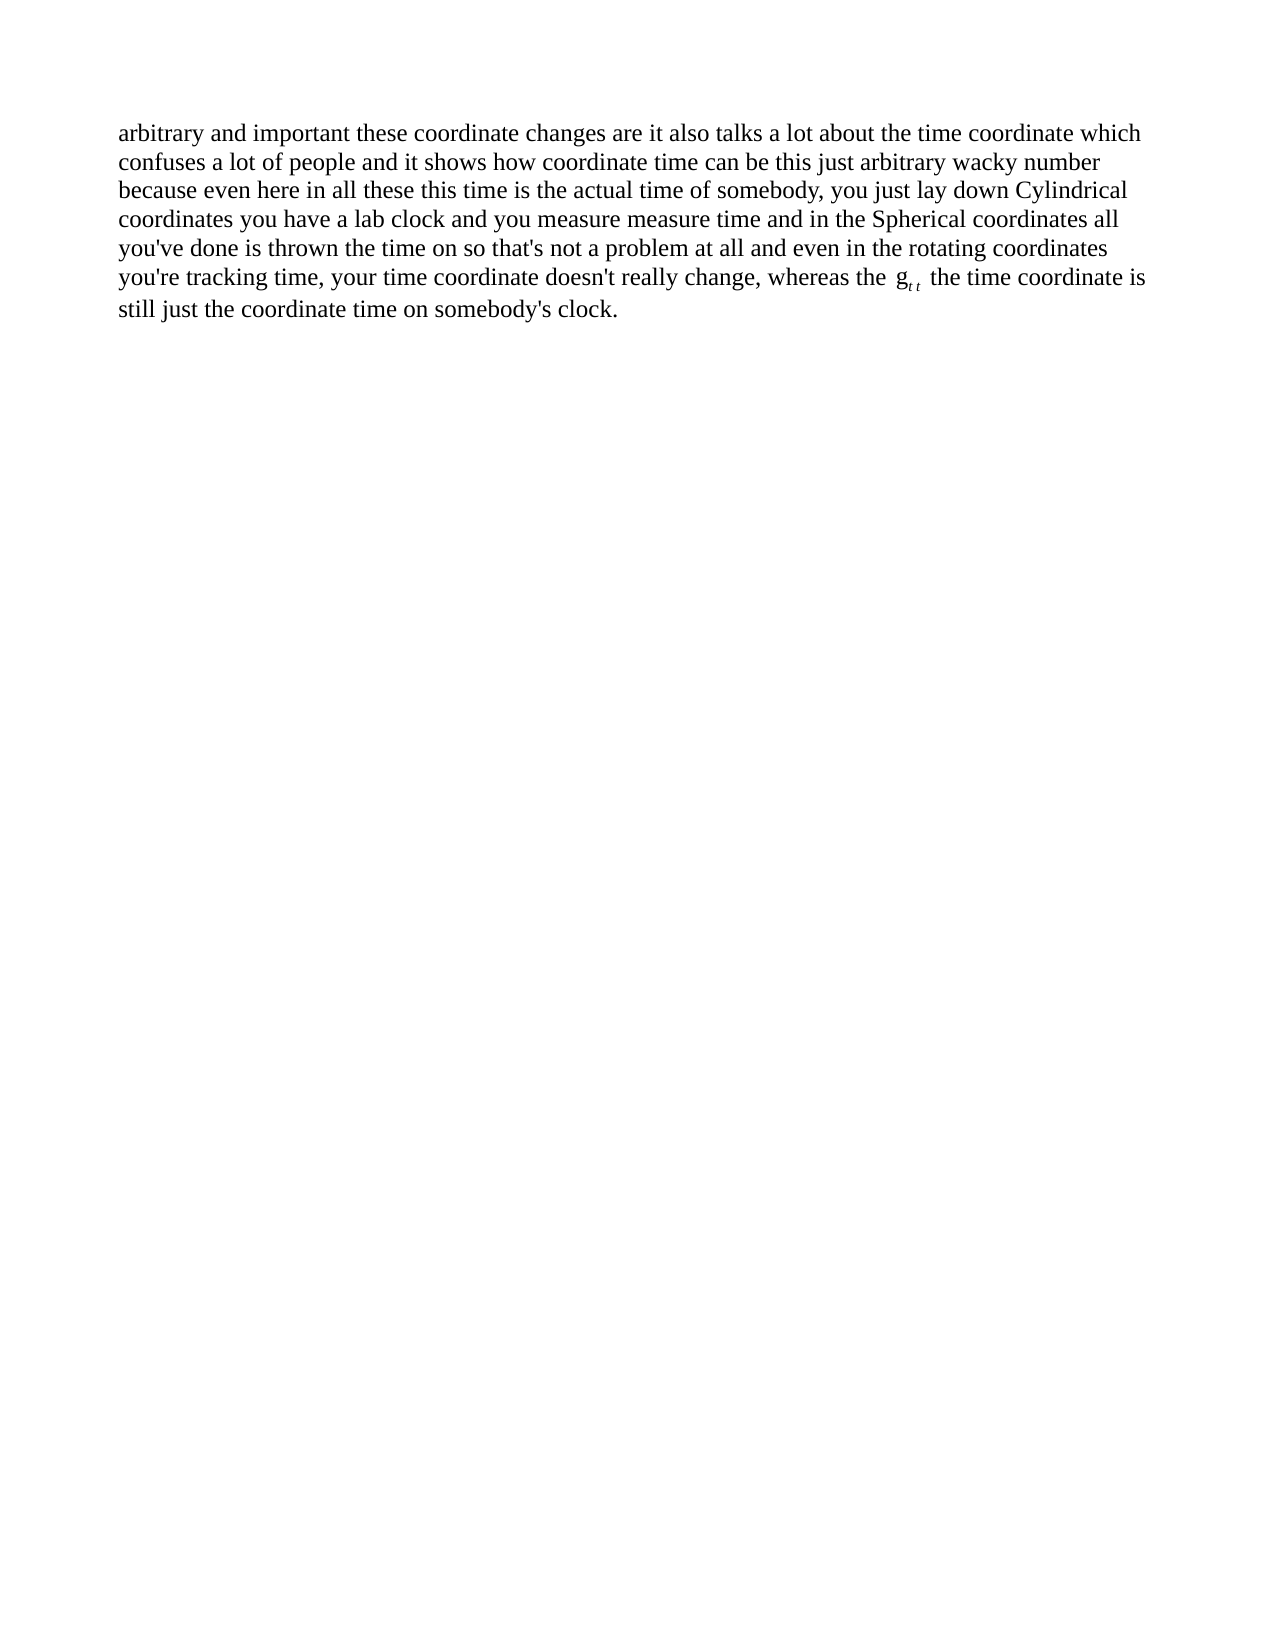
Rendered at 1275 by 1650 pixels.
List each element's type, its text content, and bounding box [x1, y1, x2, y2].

text arbitrary and important these coordinate changes are it also talks a lot about the time coordinate which confuses a lot of people and it shows how coordinate time can be this just arbitrary wacky number [118, 118, 1157, 176]
text because even here in all these this time is the actual time of somebody, you just lay down Cylindrical coordinates you have a lab clock and you measure measure time and in the Spherical coordinates all you've done is thrown the time on so that's not a problem at all and even in the rotating coordinates you're tracking time, your time coordinate doesn't really change, whereas thethe time coordinate is still just the coordinate time on somebody's clock. [118, 176, 1157, 323]
